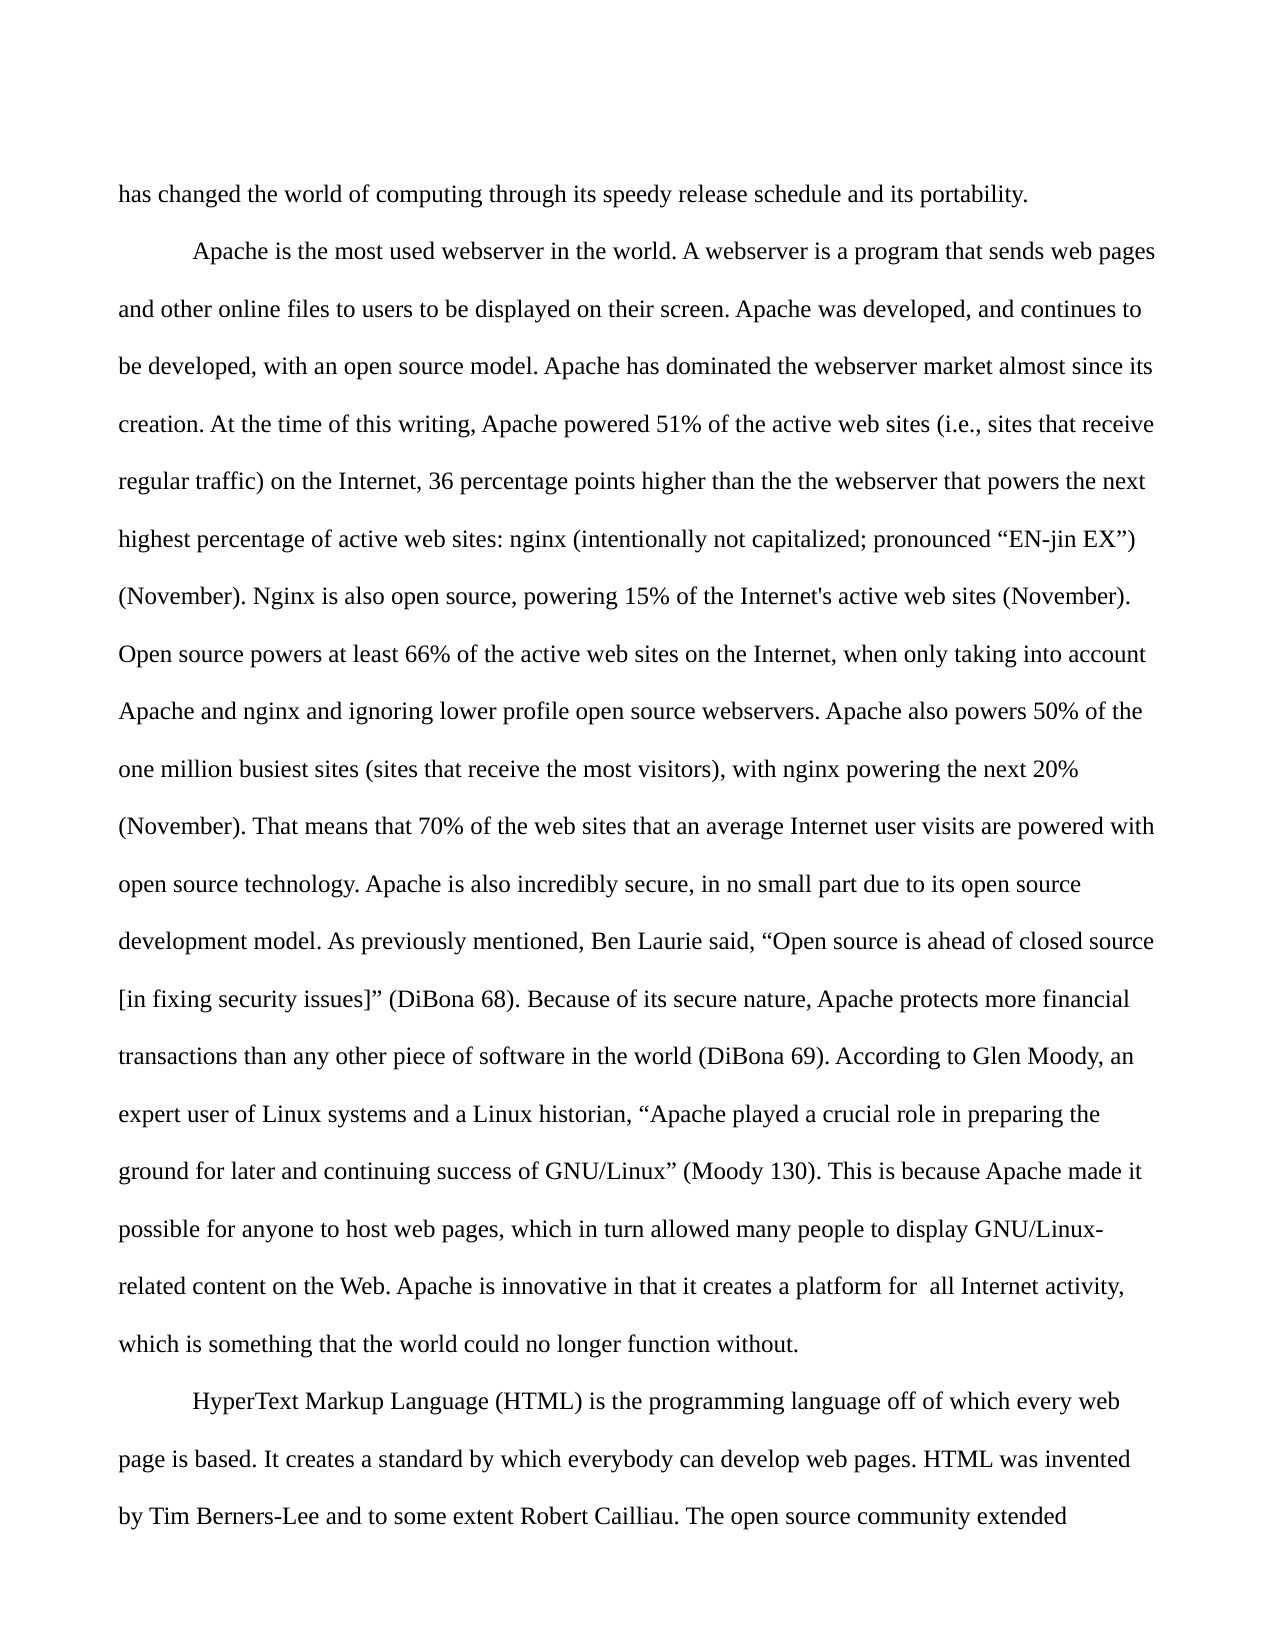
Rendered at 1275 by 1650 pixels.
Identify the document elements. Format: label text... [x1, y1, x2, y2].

text Apache is the most used webserver in the world. A webserver is a program that sends web pages and other online files to users to be displayed on their screen. Apache was developed, and continues to be developed, with an open source model. Apache has dominated the webserver market almost since its creation. At the time of this writing, Apache powered 51% of the active web sites (i.e., sites that receive regular traffic) on the Internet, 36 percentage points higher than the the webserver that powers the next highest percentage of active web sites: nginx (intentionally not capitalized; pronounced “EN-jin EX”)(November). Nginx is also open source, powering 15% of the Internet's active web sites (November). Open source powers at least 66% of the active web sites on the Internet, when only taking into account Apache and nginx and ignoring lower profile open source webservers. Apache also powers 50% of the one million busiest sites (sites that receive the most visitors), with nginx powering the next 20% (November). That means that 70% of the web sites that an average Internet user visits are powered with open source technology. Apache is also incredibly secure, in no small part due to its open source development model. As previously mentioned, Ben Laurie said, “Open source is ahead of closed source [in fixing security issues]” (DiBona 68). Because of its secure nature, Apache protects more financial transactions than any other piece of software in the world (DiBona 69). According to Glen Moody, an expert user of Linux systems and a Linux historian, “Apache played a crucial role in preparing the ground for later and continuing success of GNU/Linux” (Moody 130). This is because Apache made it possible for anyone to host web pages, which in turn allowed many people to display GNU/Linux-related content on the Web. Apache is innovative in that it creates a platform for all Internet activity, which is something that the world could no longer function without. [118, 236, 1157, 1358]
text HyperText Markup Language (HTML) is the programming language off of which every web page is based. It creates a standard by which everybody can develop web pages. HTML was invented by Tim Berners-Lee and to some extent Robert Cailliau. The open source community extended [118, 1386, 1157, 1530]
text has changed the world of computing through its speedy release schedule and its portability. [118, 179, 1157, 208]
